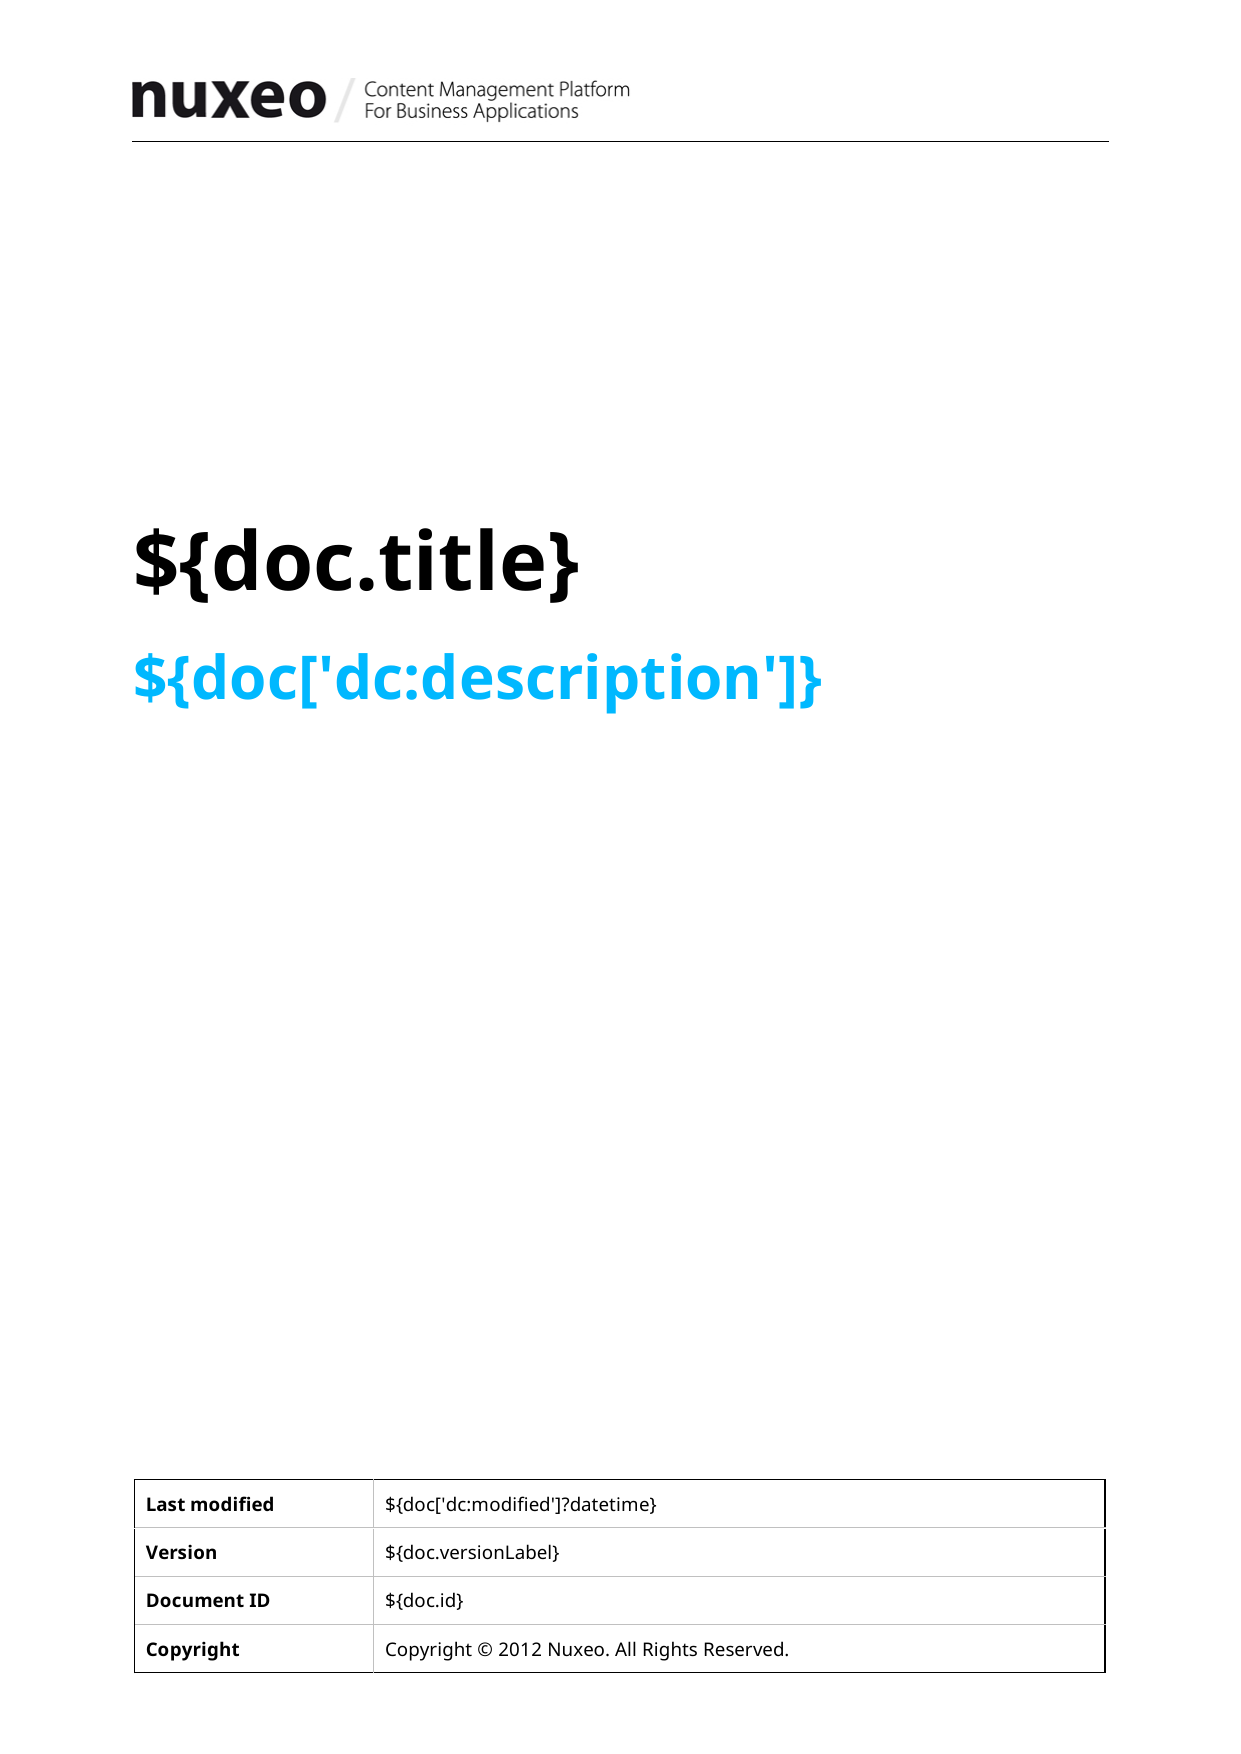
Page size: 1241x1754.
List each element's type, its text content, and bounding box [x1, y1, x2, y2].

title ${doc['dc:description']} [133, 635, 1107, 717]
title ${doc.title} [133, 142, 1107, 614]
table_cell Copyright [135, 1625, 373, 1672]
table_cell ${doc.id} [374, 1577, 1104, 1624]
table_cell ${doc.versionLabel} [374, 1529, 1104, 1576]
picture [132, 78, 1109, 141]
title [133, 71, 1107, 78]
table_header Last modified [135, 1480, 373, 1527]
table_header ${doc['dc:modified']?datetime} [374, 1480, 1104, 1527]
table_cell Copyright © 2012 Nuxeo. All Rights Reserved. [374, 1625, 1104, 1672]
table_cell Version [135, 1529, 373, 1576]
table_cell Document ID [135, 1577, 373, 1624]
